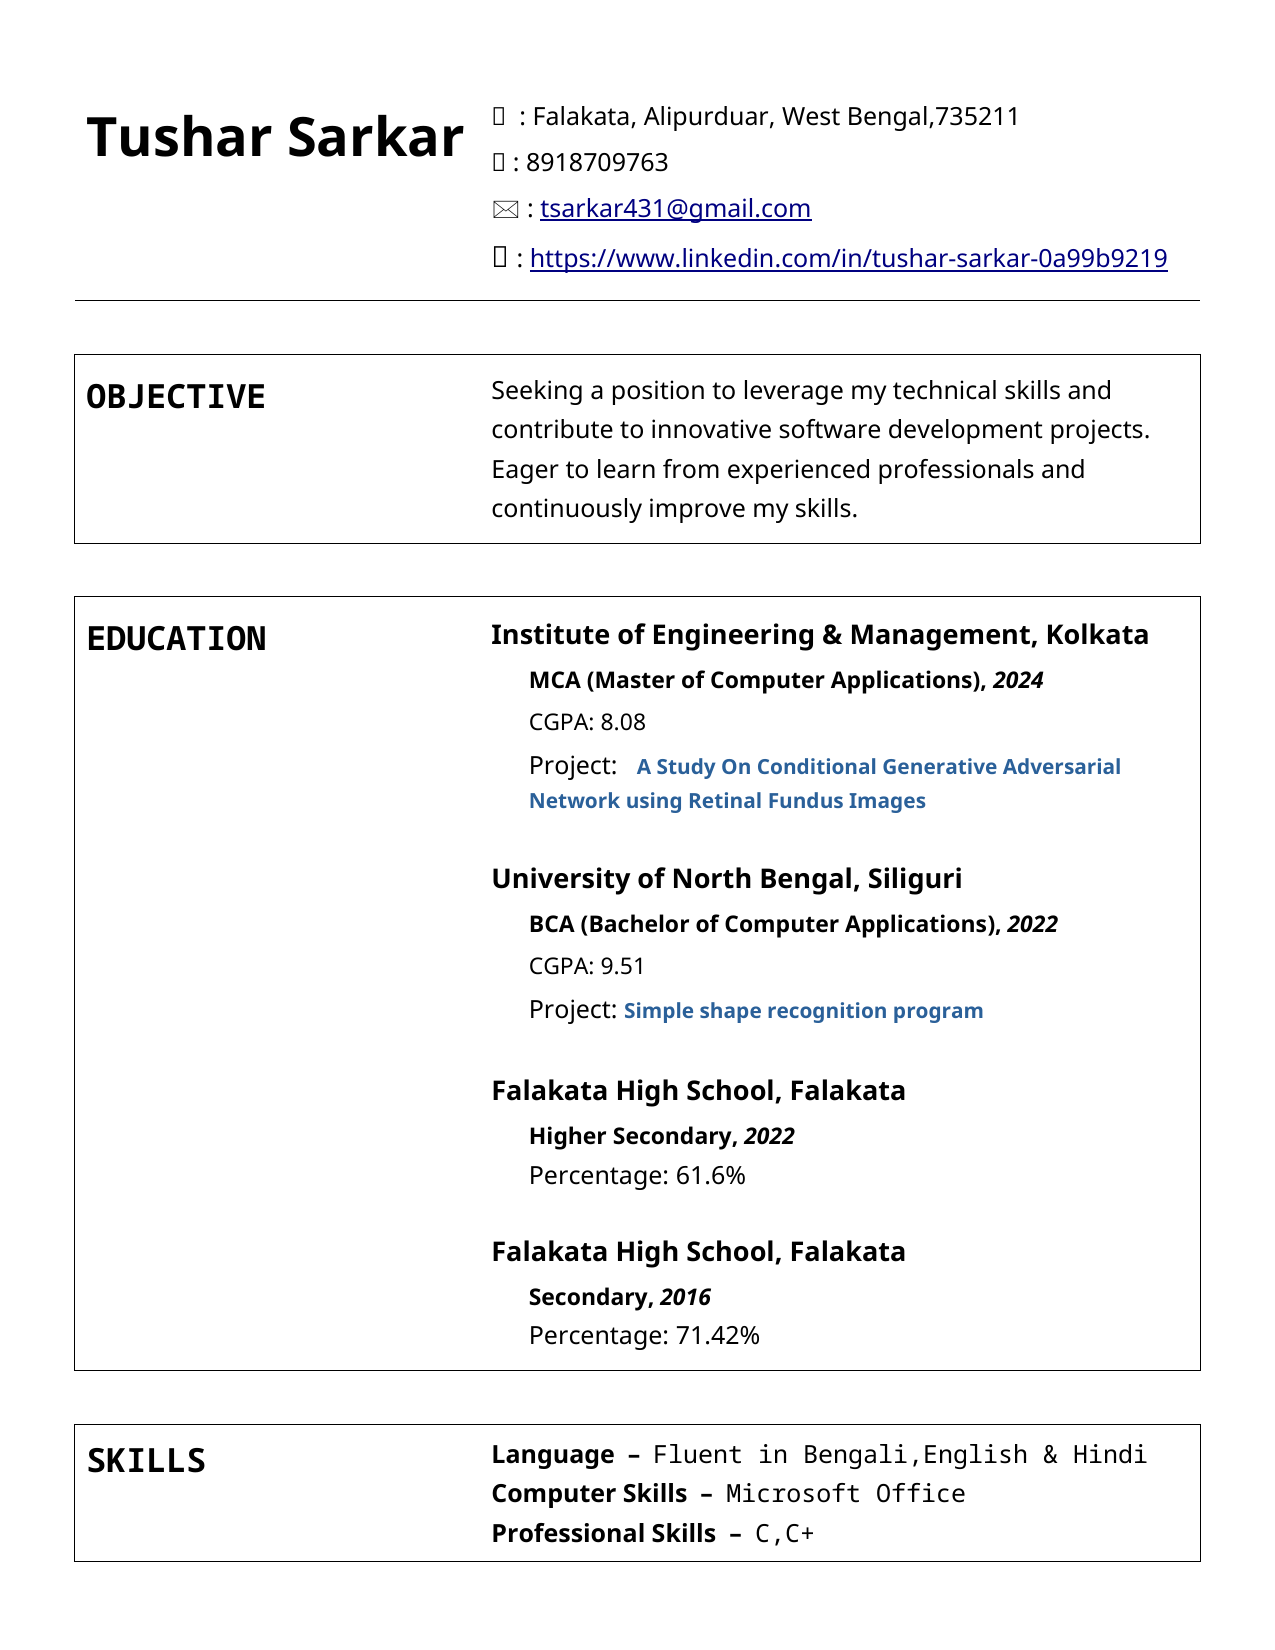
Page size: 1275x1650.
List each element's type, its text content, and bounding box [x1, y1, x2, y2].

table_cell Institute of Engineering & Management, Kolkata MCA (Master of Computer Applications), 2024 CGPA: 8.08 Project: A Study On Conditional Generative Adversarial Network using Retinal Fundus Images University of North Bengal, Siliguri BCA (Bachelor of Computer Applications), 2022 CGPA: 9.51 Project: Simple shape recognition program Falakata High School, Falakata Higher Secondary, 2022 Percentage: 61.6% Falakata High School, Falakata Secondary, 2016 Percentage: 71.42% [479, 597, 1200, 1370]
table_cell [479, 300, 1201, 354]
table_cell Seeking a position to leverage my technical skills and contribute to innovative software development projects. Eager to learn from experienced professionals and continuously improve my skills. [479, 355, 1200, 542]
table_cell SKILLS [75, 1425, 479, 1561]
table_cell EDUCATION [75, 597, 479, 1370]
table_cell Language – Fluent in Bengali,English & Hindi Computer Skills – Microsoft Office Professional Skills – C,C+ [479, 1425, 1200, 1561]
table_cell OBJECTIVE [75, 355, 479, 542]
table_cell [74, 300, 479, 354]
table_cell [74, 1371, 479, 1424]
table_cell [479, 544, 1201, 596]
table_cell [74, 544, 479, 596]
table_cell [479, 1371, 1201, 1424]
table_header 📍 : Falakata, Alipurduar, West Bengal,735211  : 8918709763 🖂 : tsarkar431@gmail.com  : https://www.linkedin.com/in/tushar-sarkar-0a99b9219 [479, 75, 1201, 300]
table_header Tushar Sarkar [74, 75, 479, 300]
